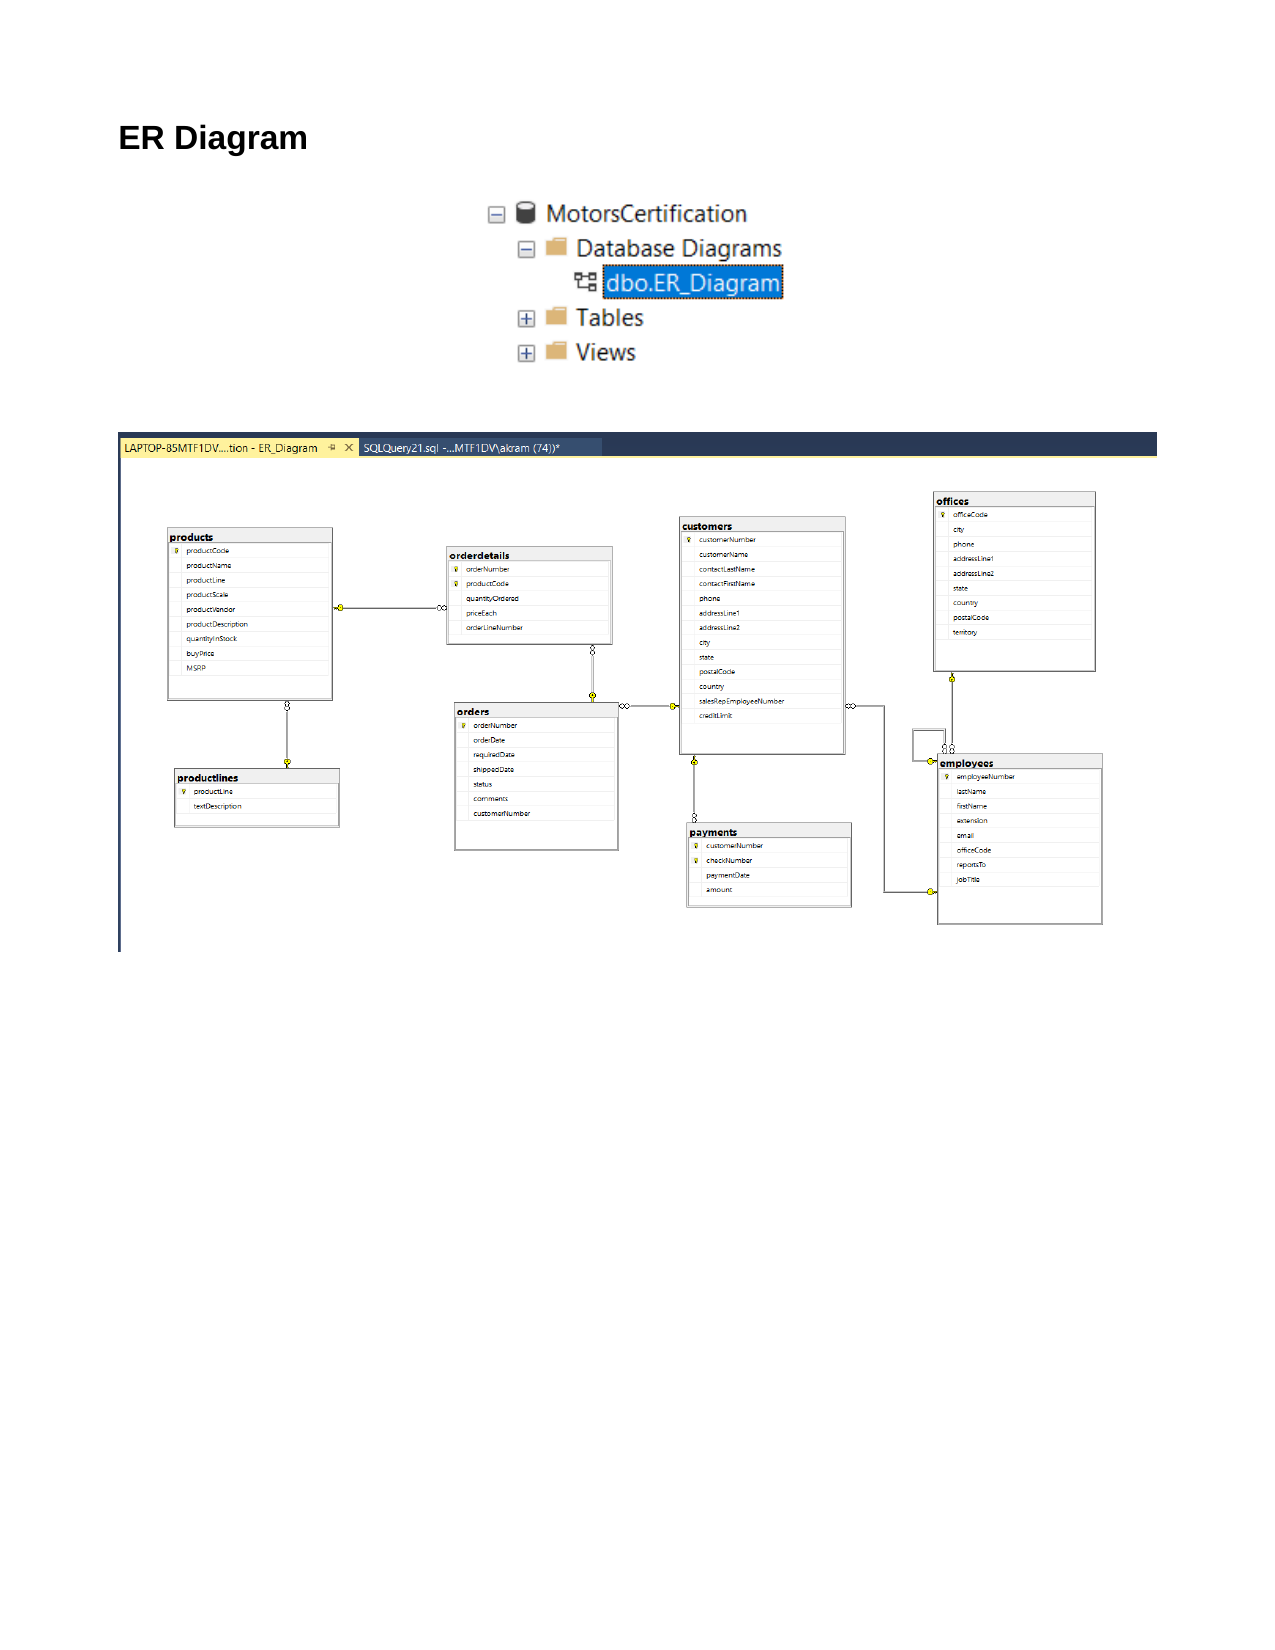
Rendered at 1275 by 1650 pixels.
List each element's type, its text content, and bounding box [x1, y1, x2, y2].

subtitle ER Diagram [118, 118, 1157, 157]
picture [118, 432, 1157, 952]
picture [471, 198, 804, 375]
